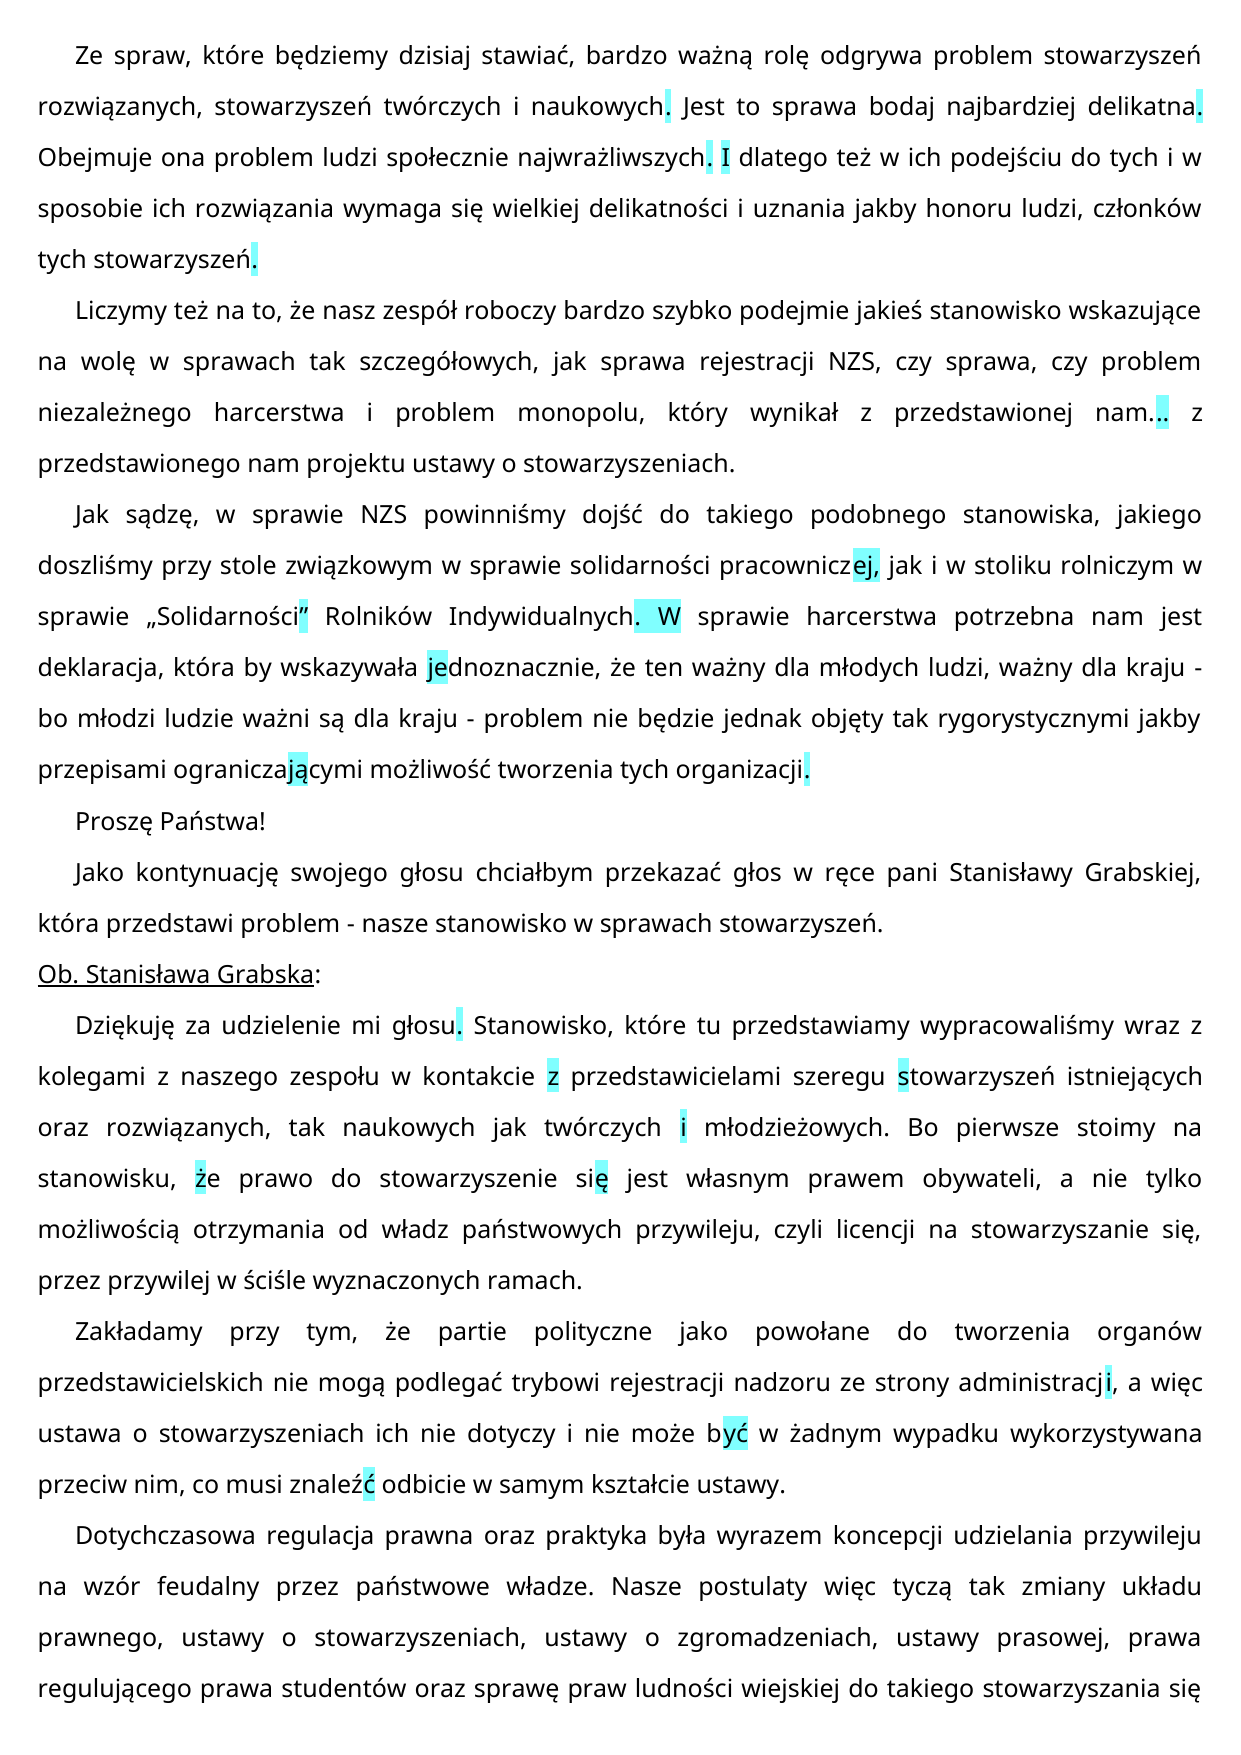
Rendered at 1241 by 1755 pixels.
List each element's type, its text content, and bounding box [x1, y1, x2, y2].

text Zakładamy przy tym, że partie polityczne jako powołane do tworzenia organów przedstawicielskich nie mogą podlegać trybowi rejestracji nadzoru ze strony administracji, a więc ustawa o stowarzyszeniach ich nie dotyczy i nie może być w żadnym wypadku wykorzystywana przeciw nim, co musi znaleźć odbicie w samym kształcie ustawy. [37, 1313, 1203, 1501]
text Dotychczasowa regulacja prawna oraz praktyka była wyrazem koncepcji udzielania przywileju na wzór feudalny przez państwowe władze. Nasze postulaty więc tyczą tak zmiany układu prawnego, ustawy o stowarzyszeniach, ustawy o zgromadzeniach, ustawy prasowej, prawa regulującego prawa studentów oraz sprawę praw ludności wiejskiej do takiego stowarzyszania się [37, 1518, 1203, 1705]
text Dziękuję za udzielenie mi głosu. Stanowisko, które tu przedstawiamy wypracowaliśmy wraz z kolegami z naszego zespołu w kontakcie z przedstawicielami szeregu stowarzyszeń istniejących oraz rozwiązanych, tak naukowych jak twórczych i młodzieżowych. Bo pierwsze stoimy na stanowisku, że prawo do stowarzyszenie się jest własnym prawem obywateli, a nie tylko możliwością otrzymania od władz państwowych przywileju, czyli licencji na stowarzyszanie się, przez przywilej w ściśle wyznaczonych ramach. [37, 1007, 1203, 1297]
text Jak sądzę, w sprawie NZS powinniśmy dojść do takiego podobnego stanowiska, jakiego doszliśmy przy stole związkowym w sprawie solidarności pracowniczej, jak i w stoliku rolniczym w sprawie „Solidarności” Rolników Indywidualnych. W sprawie harcerstwa potrzebna nam jest deklaracja, która by wskazywała jednoznacznie, że ten ważny dla młodych ludzi, ważny dla kraju - bo młodzi ludzie ważni są dla kraju - problem nie będzie jednak objęty tak rygorystycznymi jakby przepisami ograniczającymi możliwość tworzenia tych organizacji. [37, 497, 1203, 786]
text Jako kontynuację swojego głosu chciałbym przekazać głos w ręce pani Stanisławy Grabskiej, która przedstawi problem - nasze stanowisko w sprawach stowarzyszeń. [37, 854, 1203, 939]
text Ob. Stanisława Grabska: [37, 956, 1203, 990]
text Ze spraw, które będziemy dzisiaj stawiać, bardzo ważną rolę odgrywa problem stowarzyszeń rozwiązanych, stowarzyszeń twórczych i naukowych. Jest to sprawa bodaj najbardziej delikatna. Obejmuje ona problem ludzi społecznie najwrażliwszych. I dlatego też w ich podejściu do tych i w sposobie ich rozwiązania wymaga się wielkiej delikatności i uznania jakby honoru ludzi, członków tych stowarzyszeń. [37, 37, 1203, 276]
text Proszę Państwa! [37, 803, 1203, 837]
text Liczymy też na to, że nasz zespół roboczy bardzo szybko podejmie jakieś stanowisko wskazujące na wolę w sprawach tak szczegółowych, jak sprawa rejestracji NZS, czy sprawa, czy problem niezależnego harcerstwa i problem monopolu, który wynikał z przedstawionej nam... z przedstawionego nam projektu ustawy o stowarzyszeniach. [37, 293, 1203, 480]
